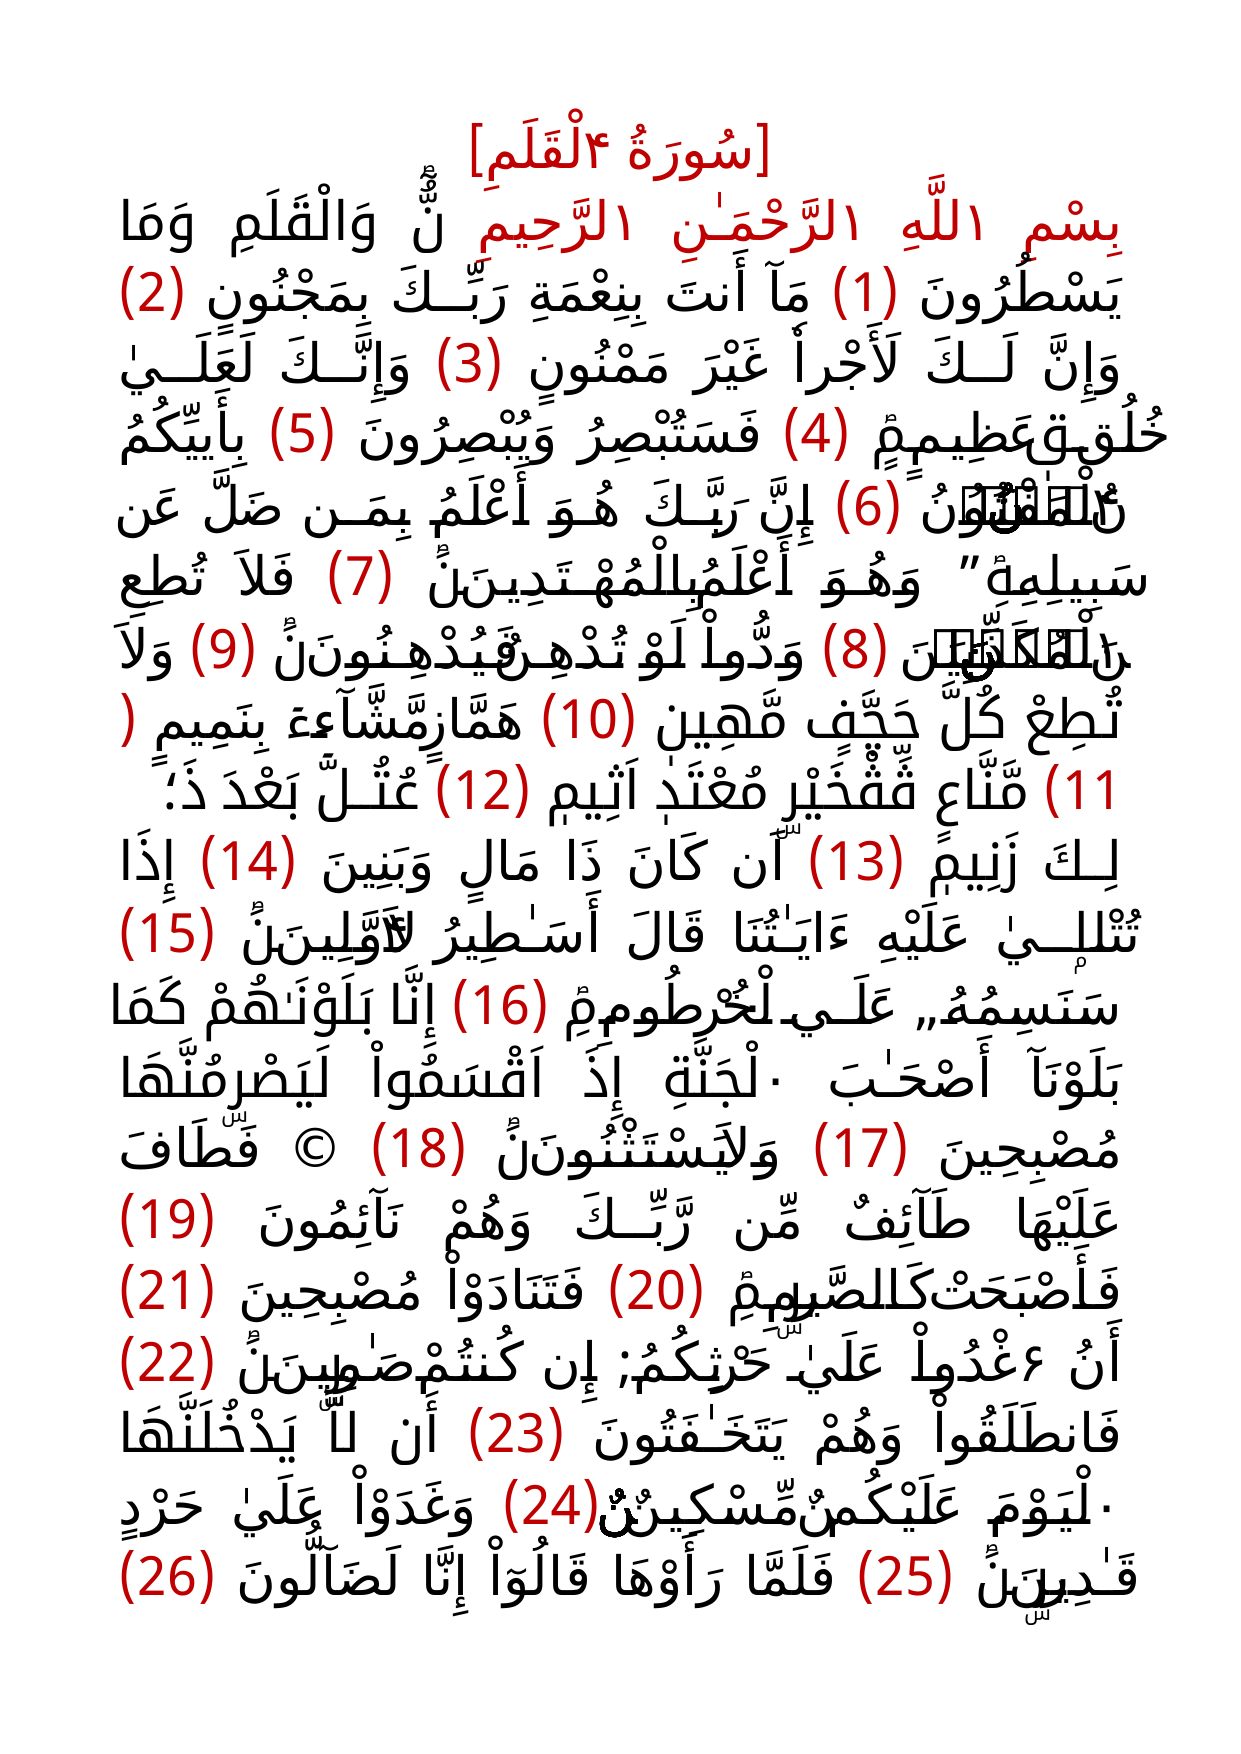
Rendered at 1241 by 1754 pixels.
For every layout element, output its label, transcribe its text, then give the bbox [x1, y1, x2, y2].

text بِسْمِ ۱للَّهِ ۱لرَّحْمَـٰنِ ۱لرَّحِيمِ نُّٓؐ وَالْقَلَمِ وَمَا يَسْطُرُونَ (1) مَآ أَنتَ بِنِعْمَةِ رَبِّــكَ بِمَجْنُونٍ (2) وَإِنَّ لَــكَ لَأَجْراٗ غَيْرَ مَمْنُونٍ (3) وَإِنَّــكَ لَعَلَــيٰ خُلُقٖ عَظِيمٍؐ (4) فَسَتُبْصِرُ وَيُبْصِرُونَ (5) بِأَييِّكُمُ ۴لْمَفْتُونُؐ (6) إِنَّ رَبَّــكَ هُوَ أَعْلَمُ بِمَــن ضَلَّ عَن سَبِيلِهِؐ” وَهُوَ أَعْلَمُ بِالْمُهْتَدِينَؐ (7) فَلاَ تُطِعِ ۱لْمُكَذِّبِينَؐ (8) وَدُّواْ لَوْ تُدْهِنُ فَيُدْهِنُونَؐ (9) وَلاَ تُطِعْ كُلَّ حَچَّفٍ مَّهِينٖ (10) هَمَّازٍ مَّشَّآءٙ بِنَمِيمٍ (11) مَّنَّاعٍ ڤِّڤْخَيْرۣ مُعْتَدٖ اَثِيمٖ (12) عُتُــلّٙ بَعْدَ ذَ؛لِــكَ زَنِيمٖ (13) اَن كَانَ ذَا مَالٍ وَبَنِينَ (14) إِذَا تُتْلۭــيٰ عَلَيْهِ ءَايَـٰتُنَا قَالَ أَسَـٰطِيرُ ۴لاَوَّلِينَؐ (15) سَنَسِمُهُ„ عَلَــي ۰لْخُرْطُومِؐ (16) إِنَّا بَلَوْنَـٰهُمْ كَمَا بَلَوْنَآ أَصْحَـٰبَ ۰لْجَنَّةِ إِذَ اَقْسَمُواْ لَيَصْرۣمُنَّهَا مُصْبِحِينَ (17) وَلاَ يَسْتَثْنُونَؐ (18) © فَطَافَ عَلَيْهَا طَآئِفٌ مِّن رَّبِّــكَ وَهُمْ نَآئِمُونَ (19) فَأَصْبَحَتْ كَالصَّرۣيمِؐ (20) فَتَنَادَوْاْ مُصْبِحِينَ (21) أَنُ ۶غْدُواْ عَلَيٰ حَرْثِكُمُ; إِن كُنتُمْ صَـٰرۣمِينَؐ (22) فَانطَلَقُواْ وَهُمْ يَتَخَـٰفَتُونَ (23) أَن لاَّ يَدْخُلَنَّهَا ۰لْيَوْمَ عَلَيْكُم مِّسْكِينٌؐ (24) وَغَدَوْاْ عَلَيٰ حَرْدٍ قَـٰدِرۣينَؐ (25) فَلَمَّا رَأَوْهَا قَالُوٓاْ إِنَّا لَضَآلُّونَ (26) بَـلْ نَحْنُ مَحْرُومُونَؐ (27) قَالَ أَوْسَطُهُمُ; أَلَمَ اَقُــل لَّكُمْ لَوْلاَ تُسَبِّحُونَؐ (28) قَالُواْ سُبْحَـٰنَ رَبِّنَآ إِنَّا كُنَّا ظَـٰلِمِينَؐ (29) فَأَقْبَلَ بَعْضُهُمْ عَلَيٰ بَعْضٍ يَتَچَوَمُونَؐ (30) قَالُواْ يَـٰوَيْلَنَآ إِنَّاكُنَّا طَـٰغِينَ (31) عَسۭيٰ رَبُّنَآ أَنْ يُّبَدِّلَنَا خَيْراً مِّنْهَآ إِنَّآ إِلَيٰ رَبِّنَا رَ؛غِبُونَؐ (32) كَذَ؛لِــكَ ۰لْعَذَابُؐ وَلَعَذَابُ ۴لاَخِرَةِ أَكْبَرُ لَوْ كَانُواْ يَعْلَمُونَؐ (33) إِنَّ لِلْمُتَّقِيــنَ عِندَ رَبِّهِمْ جَنَّـٰتِ ۱لنَّعِيمِؐ (34) أَفَنَجْعَــلُ ۴لْمُسْلِمِينَ كَاڤْمُجْرۣمِينَؐ (35) مَا لَكُمْؐ كَيْفَ تَحْكُمُونَؐ (36) أَمْ لَكُمْ كِتَـٰبٌ فِيهِ تَدْرُسُونَ (37) إِنَّ لَكُمْ فِيهِ لَمَا تَخَيَّرُونَؐ (38) أَمْ لَكُمُ; أَيْمَـٰــن٘ عَلَيْنَا بَـٰلِغَة٘ اِلَيٰ يَوْمِ ۱لْقِيَـٰمَةِ إِنَّ لَكُمْ لَمَا تَحْكُمُونَؐ (39) سَلْهُمُ; أَيُّهُم بِذَ؛لِــكَ زَعِيم٘ؐ (40) اَمْ لَهُمْ شُرَكَآءُ فَلْيَاتُواْ بِشُرَكَآئِهِمُ; إِن كَانُواْ صَـٰدِقِينَؐ (41) يَوْمَ يُكْشَفُ عَن سَاقٍ وَيُدْعَوْنَ إِلَــي ۰ڤسُّجُودِ فَلاَ يَسْتَطِيعُونَؐ (42) خَـٰشِعَةٗ اَبْصَـٰرُهُمْ تَرْهَقُهُمْ ذِلَّةٌؐ وَقَدْ كَانُواْ يُدْعَوْنَ إِلَي ۰ڤسُّجُودِ وَهُمْ سَـٰلِمُونَؐ (43) فَذَرْنِى وَمَنْ يُّكَذِّبُ بِهَـٰذَا ۰لْحَدِيثِؐ سَنَسْتَدْرۣجُهُم مِّــنْ حَيْثُ لاَ يَعْلَمُونَ (44) وَٱُمْلِى لَهُمُؐ; إِنننَّ كَيْدِى مَتِين٘ؐ (45) اَمْ تَسْـَٔلُهُمُ; أَجْراً فَهُم مِّــن مَّغْرَمٍ مُّثْقَلُونَؐ (46) أَمْ عِندَهُمُ ۴لْغَيْبُ فَهُمْ يَكْتُبُونَؐ (47) ® فَاصْبِرْ لِحُكْمِ رَبِّكَ وَلاَ تَكُــن كَصَـٰحِبِ ۱لْحُوتِ إِذْ نَادۭيٰ وَهُوَ مَكْظُومٌؐ (48) لَّوْلآَ أَن تَدَ؛رَكَهُ„ نِعْمَةٌ مِّن رَّبِّهِ” لَنُبِذَ بِالْعَرَآءِ وَهُوَ مَذْمُومٌؐ (49) فَاجْتَبۭـٰهُ رَبُّهُ„ فَجَعَلَهُ„ مِــنَ ۰ڤصَّـٰڤِحِينَؐ (50) وَإِنْ يَّكَادُ ۴لذِينَ كَفَرُواْ لَيَزْلِقُونَكَ بِأَبْصۭـٰرۣهِمْ لَمَّا سَمِعُواْ ۴لذِّكْرَ وَيَقُولُونَ إِنَّهُ„ ڤَمَجْنُونٌؐ (51) وَمَا هُوَ إِلاَّ ذِكْرٌ لِّلْعَـٰلَمِينَ (52) [118, 191, 1122, 1617]
subtitle [سُورَةُ ۴لْقَلَمِ] [118, 118, 1122, 191]
